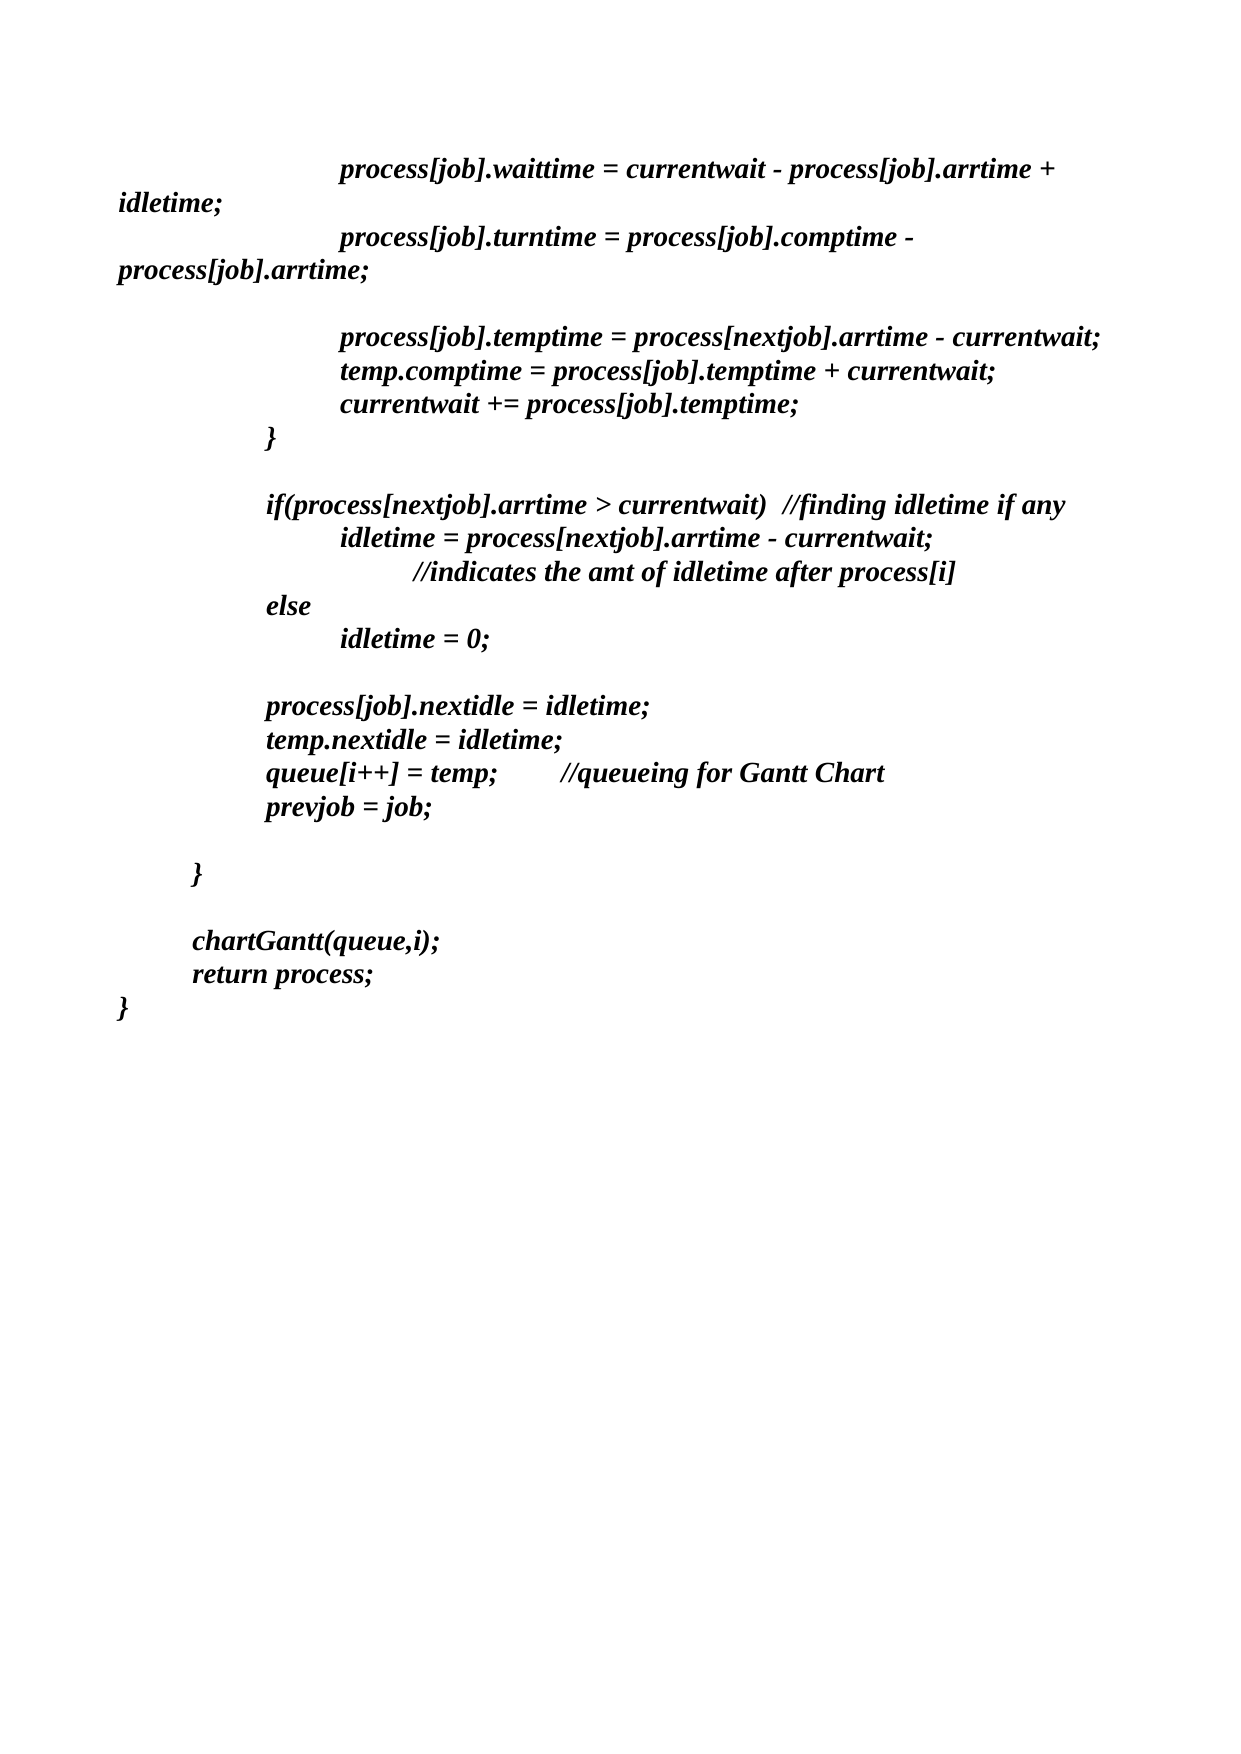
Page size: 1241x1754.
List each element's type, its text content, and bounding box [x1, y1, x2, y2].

text process[job].turntime = process[job].comptime - process[job].arrtime; [118, 219, 1122, 286]
text prevjob = job; [118, 789, 1122, 822]
text queue[i++] = temp; //queueing for Gantt Chart [118, 755, 1122, 789]
text idletime = process[nextjob].arrtime - currentwait; [118, 521, 1122, 554]
text //indicates the amt of idletime after process[i] [118, 554, 1122, 588]
text temp.comptime = process[job].temptime + currentwait; [118, 353, 1122, 386]
text return process; [118, 957, 1122, 990]
text } [118, 856, 1122, 889]
text if(process[nextjob].arrtime > currentwait) //finding idletime if any [118, 487, 1122, 521]
text process[job].waittime = currentwait - process[job].arrtime + idletime; [118, 152, 1122, 219]
text chartGantt(queue,i); [118, 923, 1122, 957]
text } [118, 990, 1122, 1024]
text currentwait += process[job].temptime; [118, 386, 1122, 420]
text process[job].nextidle = idletime; [118, 688, 1122, 722]
text } [118, 420, 1122, 453]
text idletime = 0; [118, 621, 1122, 655]
text temp.nextidle = idletime; [118, 722, 1122, 755]
text process[job].temptime = process[nextjob].arrtime - currentwait; [118, 319, 1122, 353]
text else [118, 588, 1122, 621]
